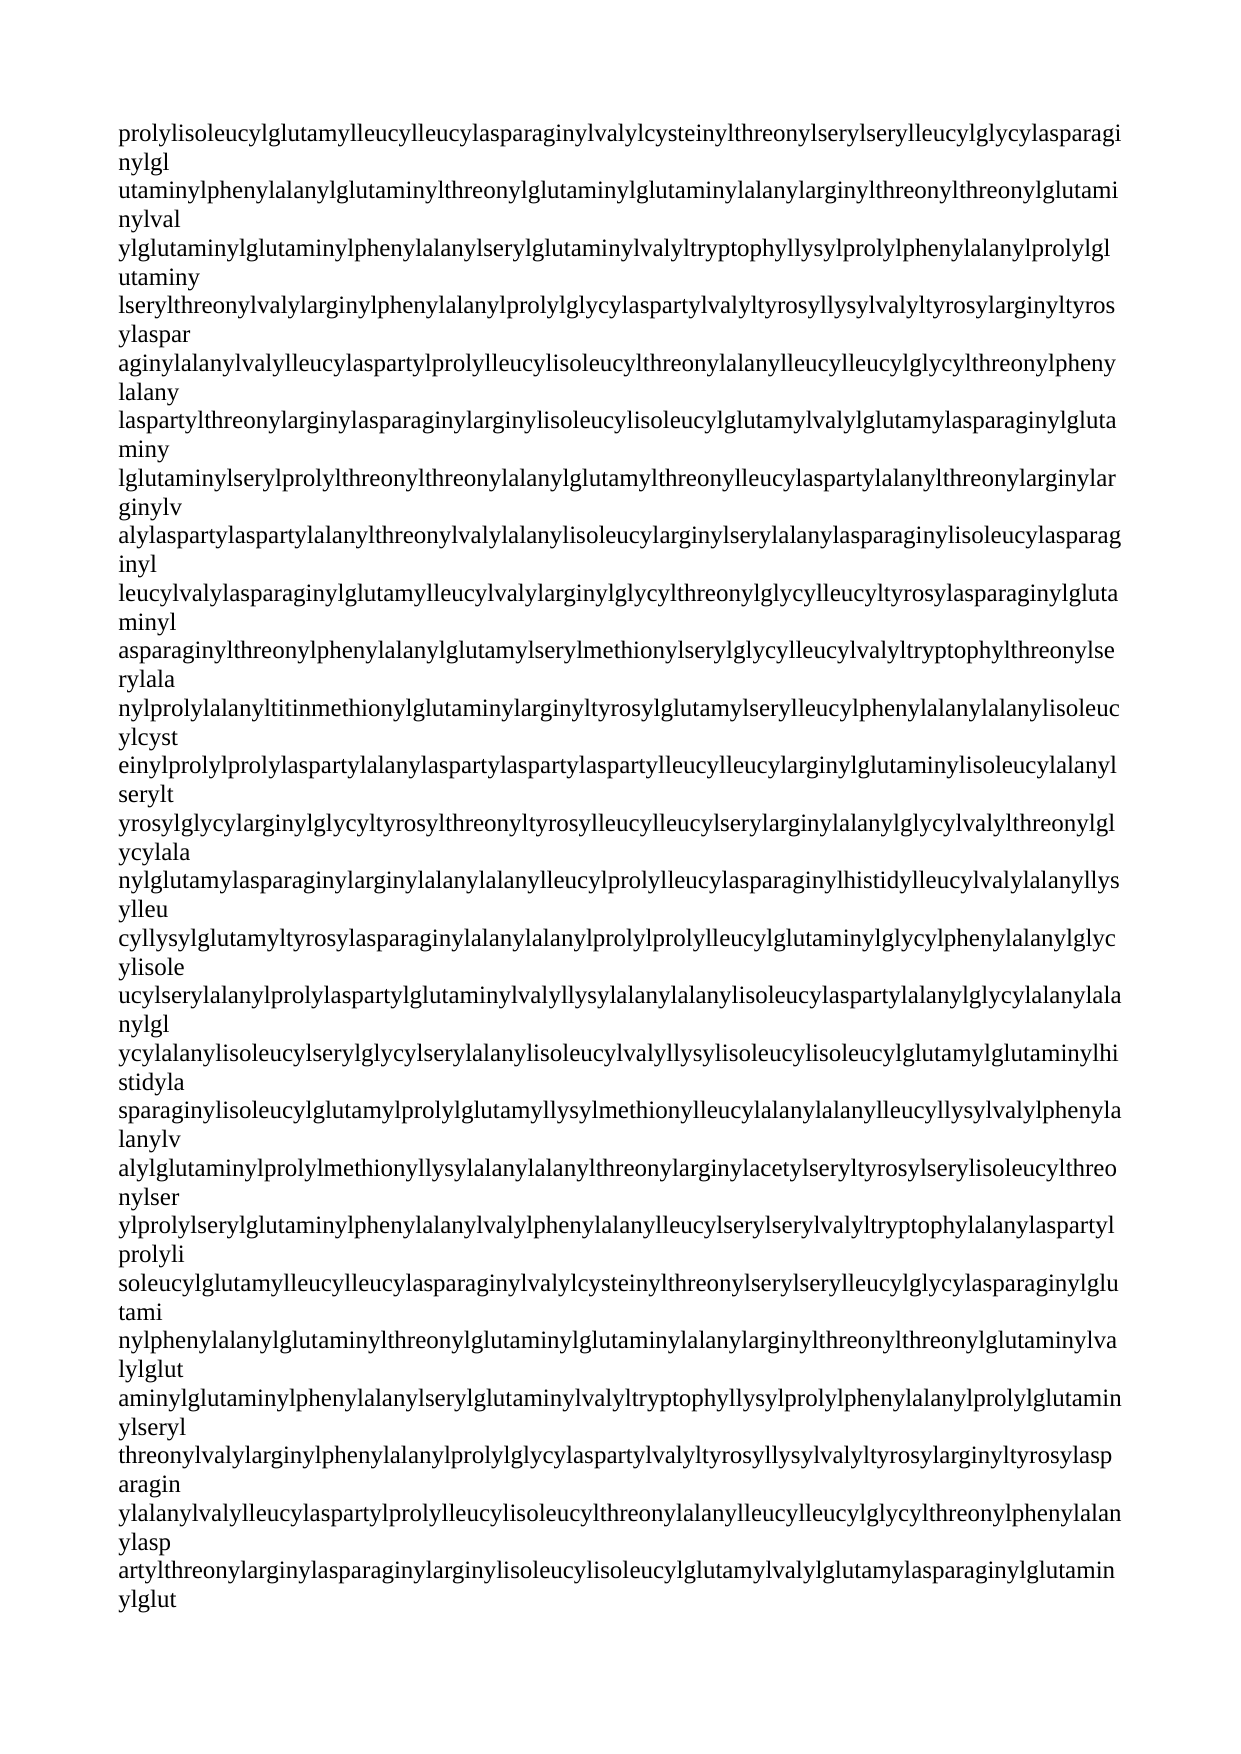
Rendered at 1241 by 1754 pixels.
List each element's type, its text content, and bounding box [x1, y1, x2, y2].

text prolylisoleucylglutamylleucylleucylasparaginylvalylcysteinylthreonylserylserylleucylglycylasparaginylgl utaminylphenylalanylglutaminylthreonylglutaminylglutaminylalanylarginylthreonylthreonylglutaminylval ylglutaminylglutaminylphenylalanylserylglutaminylvalyltryptophyllysylprolylphenylalanylprolylglutaminy lserylthreonylvalylarginylphenylalanylprolylglycylaspartylvalyltyrosyllysylvalyltyrosylarginyltyrosylaspar aginylalanylvalylleucylaspartylprolylleucylisoleucylthreonylalanylleucylleucylglycylthreonylphenylalany laspartylthreonylarginylasparaginylarginylisoleucylisoleucylglutamylvalylglutamylasparaginylglutaminy lglutaminylserylprolylthreonylthreonylalanylglutamylthreonylleucylaspartylalanylthreonylarginylarginylv alylaspartylaspartylalanylthreonylvalylalanylisoleucylarginylserylalanylasparaginylisoleucylasparaginyl leucylvalylasparaginylglutamylleucylvalylarginylglycylthreonylglycylleucyltyrosylasparaginylglutaminyl asparaginylthreonylphenylalanylglutamylserylmethionylserylglycylleucylvalyltryptophylthreonylserylala nylprolylalanyltitinmethionylglutaminylarginyltyrosylglutamylserylleucylphenylalanylalanylisoleucylcyst einylprolylprolylaspartylalanylaspartylaspartylaspartylleucylleucylarginylglutaminylisoleucylalanylserylt yrosylglycylarginylglycyltyrosylthreonyltyrosylleucylleucylserylarginylalanylglycylvalylthreonylglycylala nylglutamylasparaginylarginylalanylalanylleucylprolylleucylasparaginylhistidylleucylvalylalanyllysylleu cyllysylglutamyltyrosylasparaginylalanylalanylprolylprolylleucylglutaminylglycylphenylalanylglycylisole ucylserylalanylprolylaspartylglutaminylvalyllysylalanylalanylisoleucylaspartylalanylglycylalanylalanylgl ycylalanylisoleucylserylglycylserylalanylisoleucylvalyllysylisoleucylisoleucylglutamylglutaminylhistidyla sparaginylisoleucylglutamylprolylglutamyllysylmethionylleucylalanylalanylleucyllysylvalylphenylalanylv alylglutaminylprolylmethionyllysylalanylalanylthreonylarginylacetylseryltyrosylserylisoleucylthreonylser ylprolylserylglutaminylphenylalanylvalylphenylalanylleucylserylserylvalyltryptophylalanylaspartylprolyli soleucylglutamylleucylleucylasparaginylvalylcysteinylthreonylserylserylleucylglycylasparaginylglutami nylphenylalanylglutaminylthreonylglutaminylglutaminylalanylarginylthreonylthreonylglutaminylvalylglut aminylglutaminylphenylalanylserylglutaminylvalyltryptophyllysylprolylphenylalanylprolylglutaminylseryl threonylvalylarginylphenylalanylprolylglycylaspartylvalyltyrosyllysylvalyltyrosylarginyltyrosylasparagin ylalanylvalylleucylaspartylprolylleucylisoleucylthreonylalanylleucylleucylglycylthreonylphenylalanylasp artylthreonylarginylasparaginylarginylisoleucylisoleucylglutamylvalylglutamylasparaginylglutaminylglut [118, 118, 1122, 1613]
